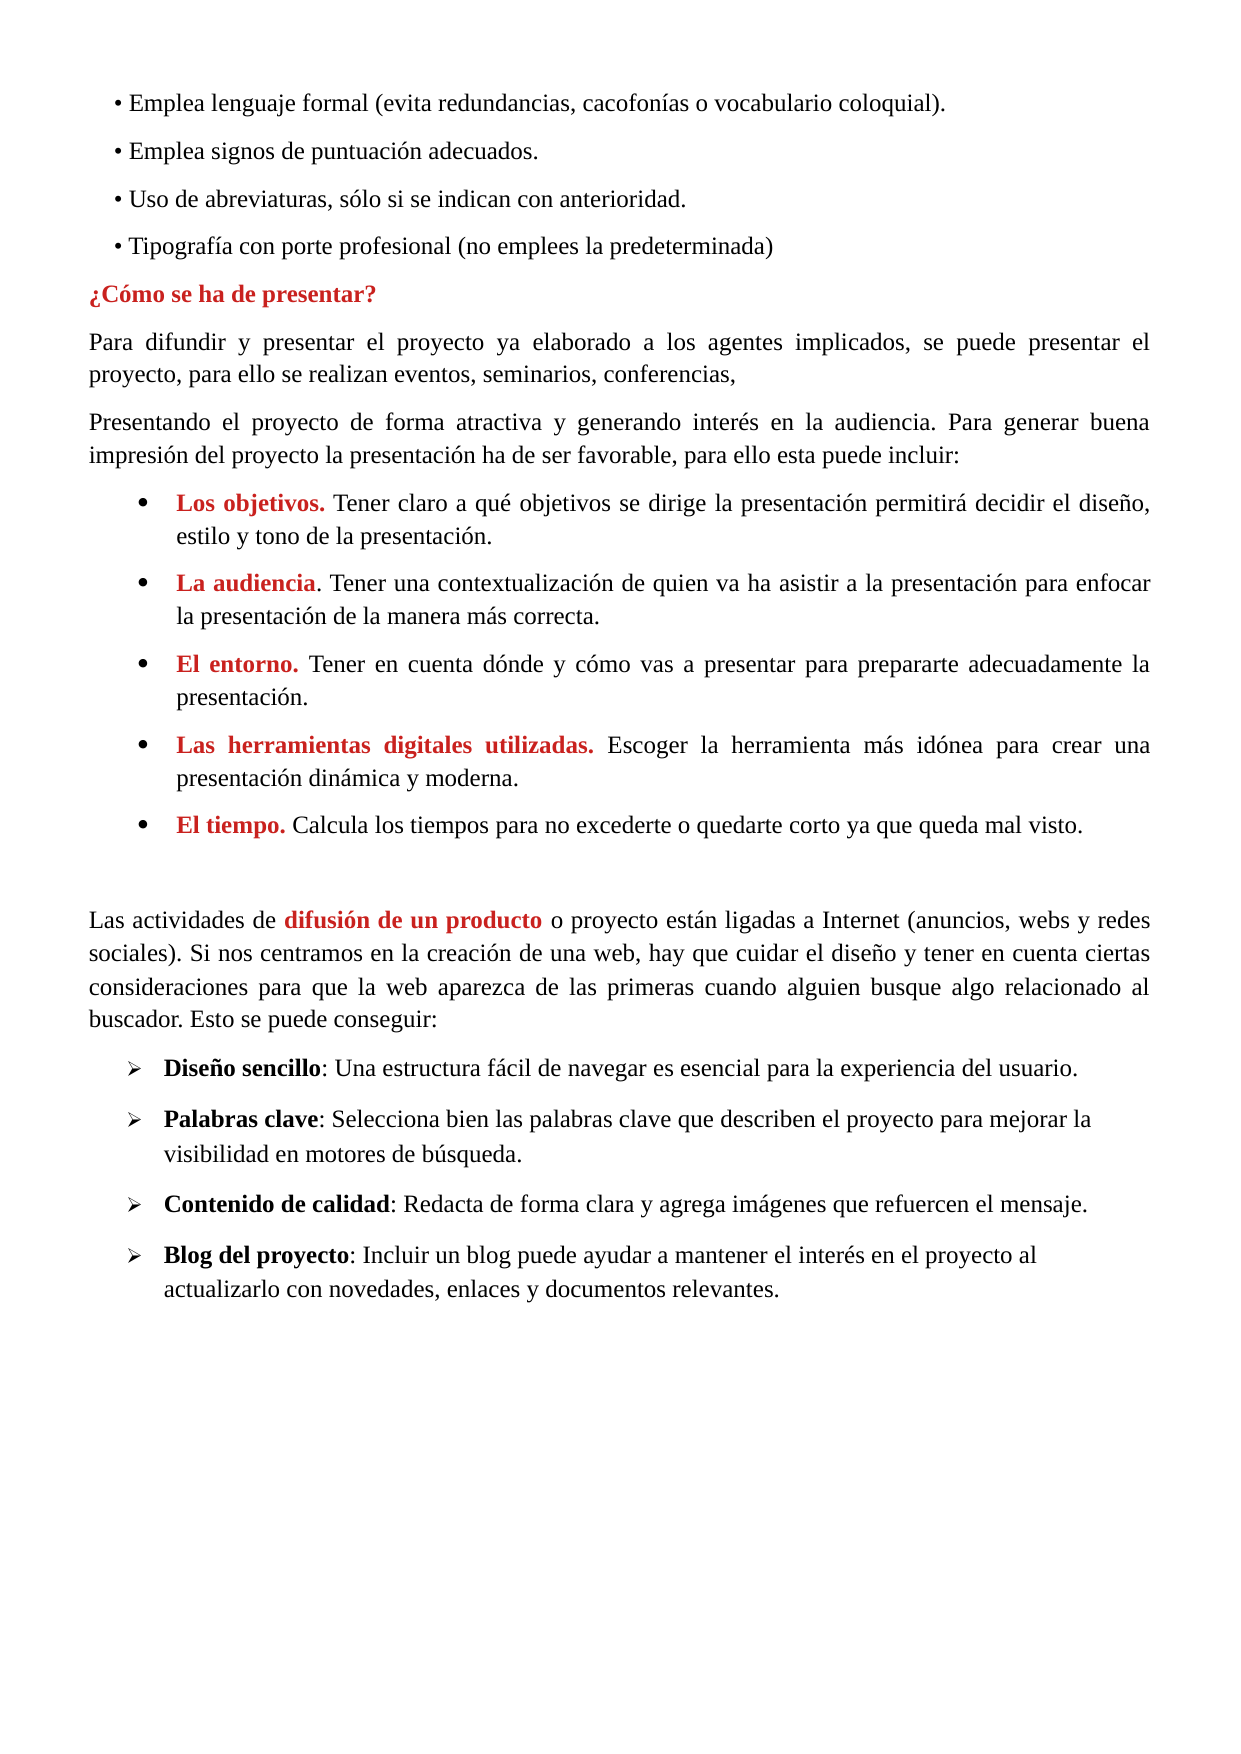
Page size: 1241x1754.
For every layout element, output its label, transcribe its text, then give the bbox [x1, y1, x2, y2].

text Para difundir y presentar el proyecto ya elaborado a los agentes implicados, se puede presentar el proyecto, para ello se realizan eventos, seminarios, conferencias, [88, 327, 1152, 388]
text • Uso de abreviaturas, sólo si se indican con anterioridad. [88, 184, 1152, 212]
list El tiempo. Calcula los tiempos para no excederte o quedarte corto ya que queda mal visto. [138, 810, 1152, 839]
text • Emplea lenguaje formal (evita redundancias, cacofonías o vocabulario coloquial). [88, 88, 1152, 117]
text • Emplea signos de puntuación adecuados. [88, 136, 1152, 165]
text Presentando el proyecto de forma atractiva y generando interés en la audiencia. Para generar buena impresión del proyecto la presentación ha de ser favorable, para ello esta puede incluir: [88, 407, 1152, 469]
list Palabras clave: Selecciona bien las palabras clave que describen el proyecto para mejorar la visibilidad en motores de búsqueda. [126, 1104, 1140, 1167]
list Contenido de calidad: Redacta de forma clara y agrega imágenes que refuercen el mensaje. [126, 1189, 1140, 1218]
list Las herramientas digitales utilizadas. Escoger la herramienta más idónea para crear una presentación dinámica y moderna. [138, 730, 1152, 791]
text ¿Cómo se ha de presentar? [88, 279, 1152, 308]
list La audiencia. Tener una contextualización de quien va ha asistir a la presentación para enfocar la presentación de la manera más correcta. [138, 568, 1152, 630]
list Los objetivos. Tener claro a qué objetivos se dirige la presentación permitirá decidir el diseño, estilo y tono de la presentación. [138, 488, 1152, 549]
list Diseño sencillo: Una estructura fácil de navegar es esencial para la experiencia del usuario. [126, 1053, 1140, 1082]
list Blog del proyecto: Incluir un blog puede ayudar a mantener el interés en el proyecto al actualizarlo con novedades, enlaces y documentos relevantes. [126, 1240, 1140, 1303]
text Las actividades de difusión de un producto o proyecto están ligadas a Internet (anuncios, webs y redes sociales). Si nos centramos en la creación de una web, hay que cuidar el diseño y tener en cuenta ciertas consideraciones para que la web aparezca de las primeras cuando alguien busque algo relacionado al buscador. Esto se puede conseguir: [88, 906, 1152, 1033]
text • Tipografía con porte profesional (no emplees la predeterminada) [88, 231, 1152, 260]
list El entorno. Tener en cuenta dónde y cómo vas a presentar para prepararte adecuadamente la presentación. [138, 649, 1152, 711]
